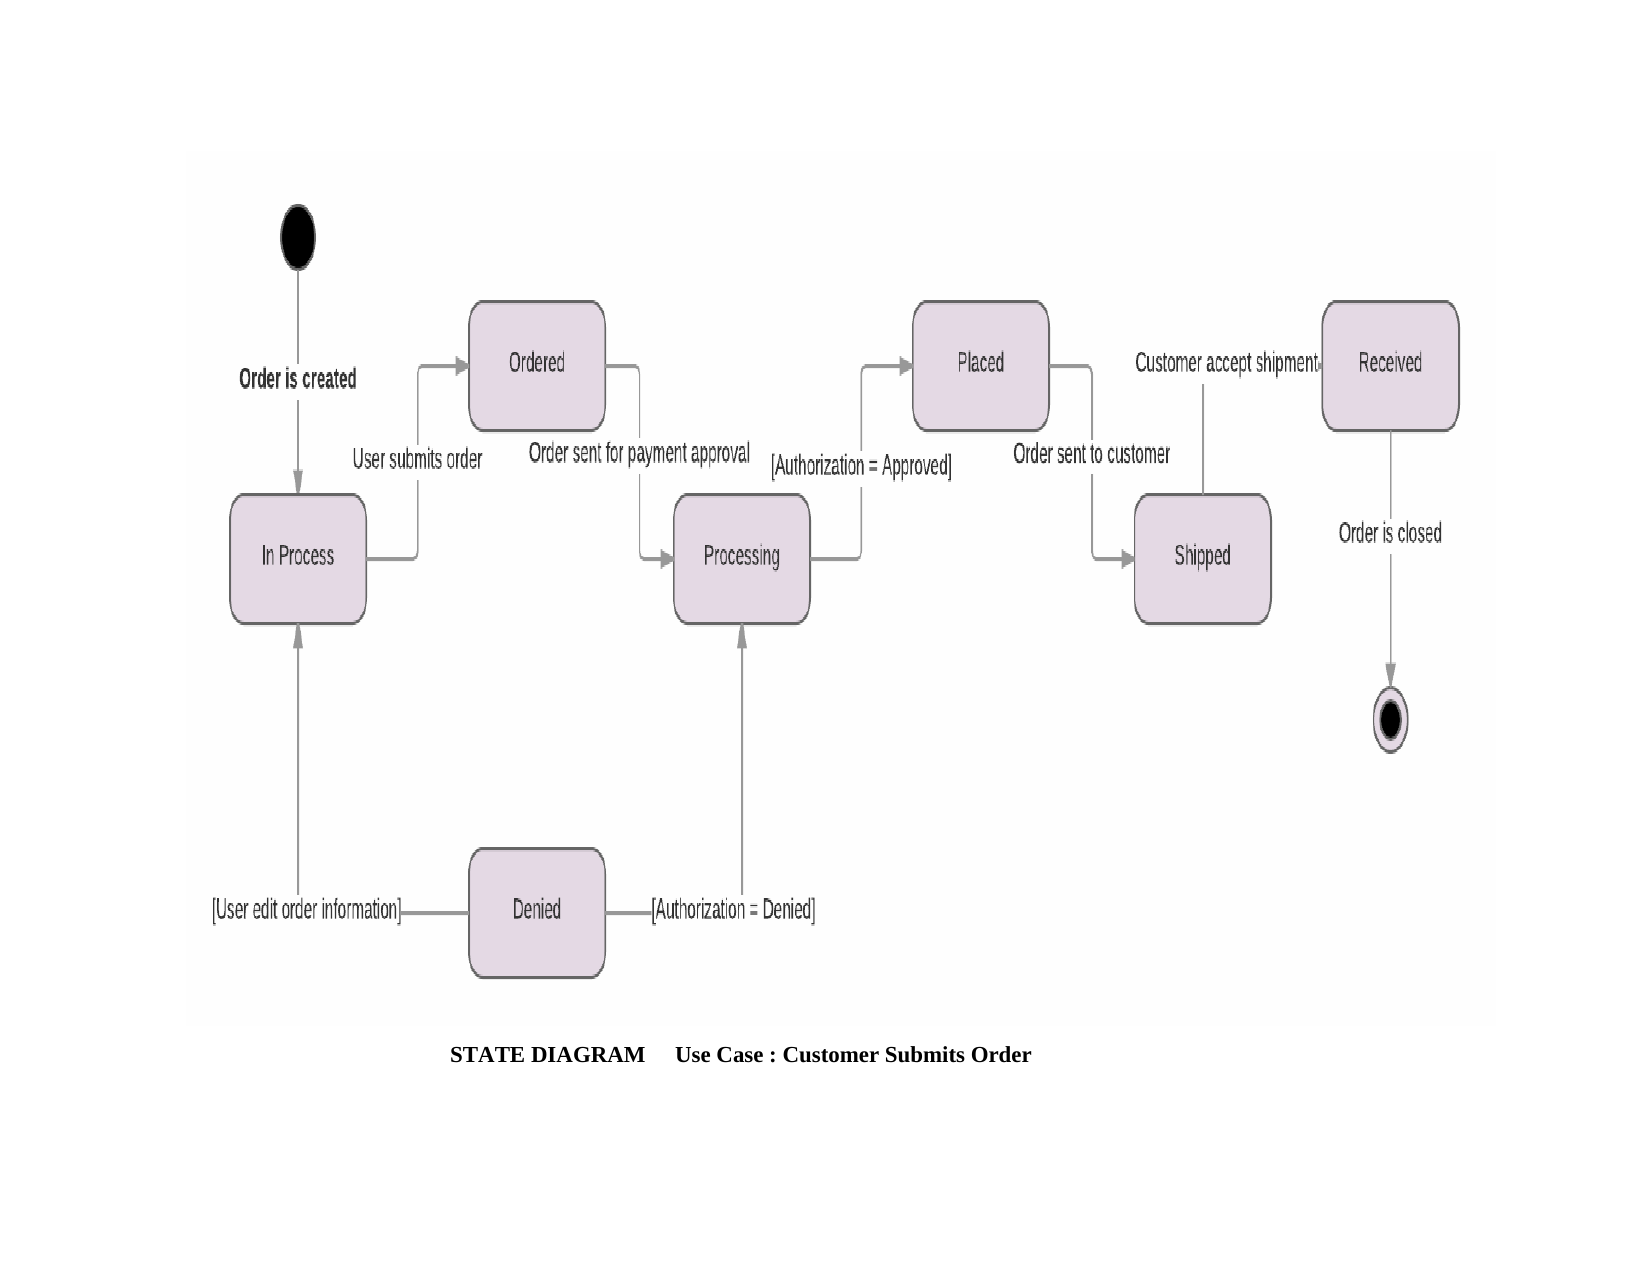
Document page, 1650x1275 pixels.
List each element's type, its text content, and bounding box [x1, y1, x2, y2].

picture [186, 151, 1496, 1026]
text STATE DIAGRAM Use Case : Customer Submits Order [150, 1041, 1500, 1067]
